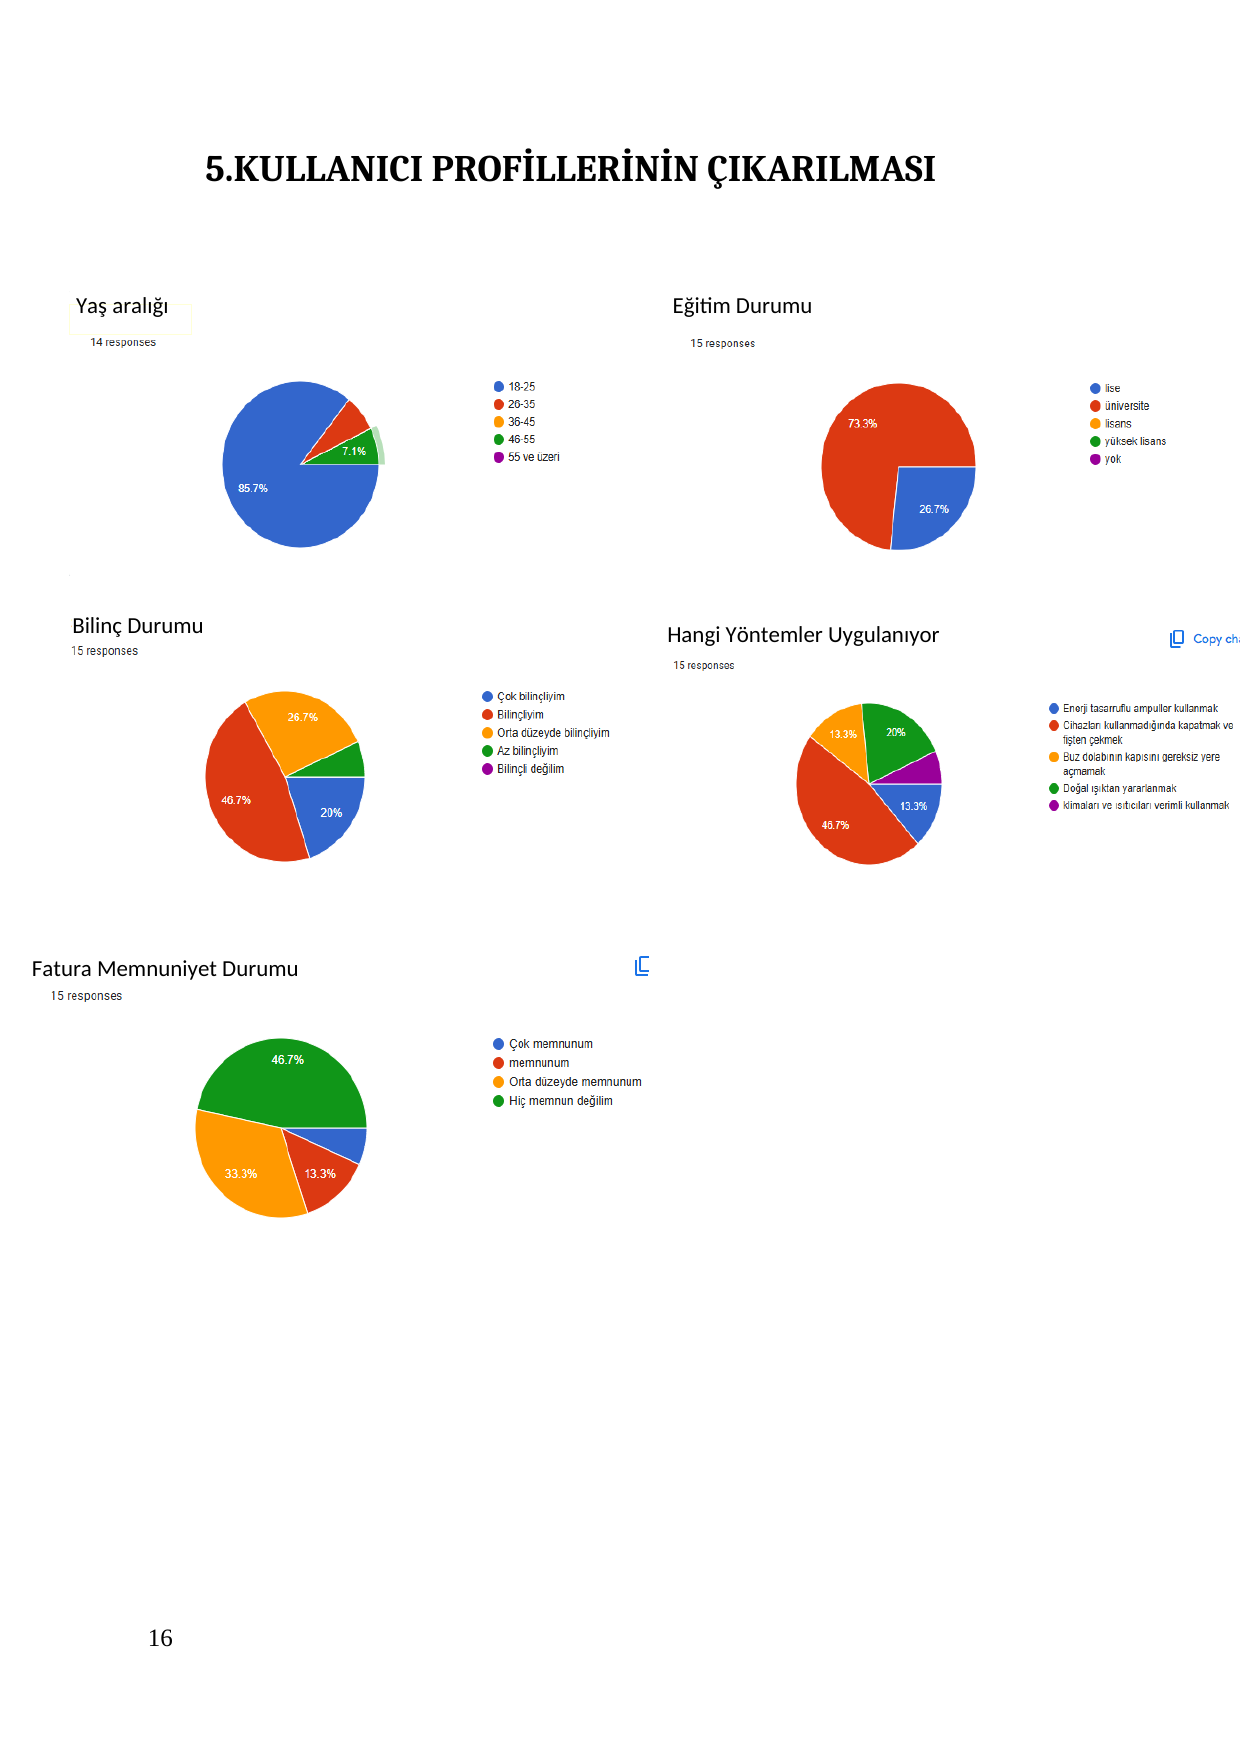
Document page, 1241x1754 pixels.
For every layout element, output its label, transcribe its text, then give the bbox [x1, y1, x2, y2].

subtitle 5.KULLANICI PROFİLLERİNİN ÇIKARILMASI [148, 148, 1093, 191]
picture [672, 291, 1169, 577]
picture [31, 945, 649, 1246]
picture [657, 614, 1240, 892]
picture [51, 599, 613, 879]
picture [69, 291, 609, 576]
